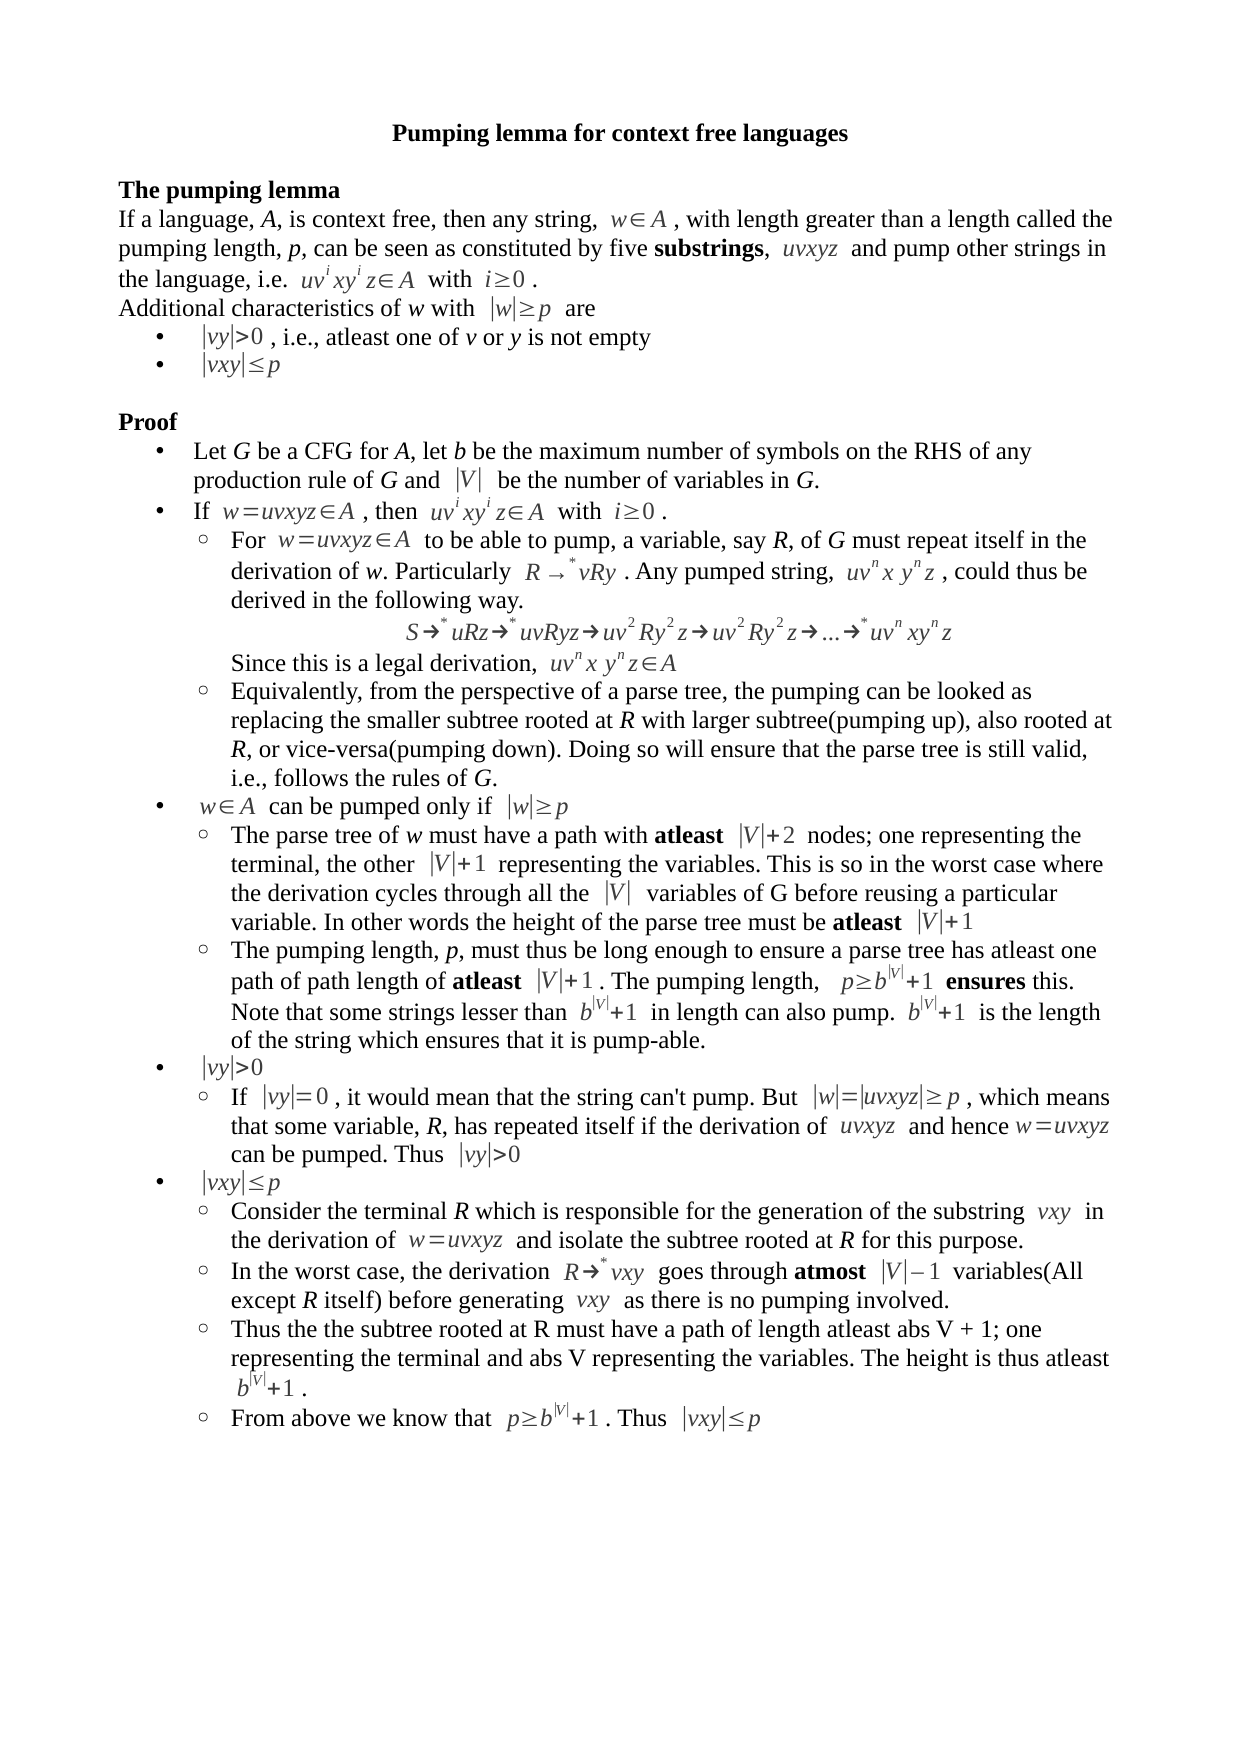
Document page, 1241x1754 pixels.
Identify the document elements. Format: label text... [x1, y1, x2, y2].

list Consider the terminal R which is responsible for the generation of the substring in the derivation of and isolate the subtree rooted at R for this purpose. [193, 1196, 1122, 1254]
text Proof [118, 407, 1122, 436]
list , i.e., atleast one of v or y is not empty [156, 322, 1122, 351]
list Since this is a legal derivation, [193, 645, 1122, 676]
list From above we know that . Thus [193, 1402, 1122, 1432]
text The pumping lemma [118, 176, 1122, 204]
list The parse tree of w must have a path with atleast nodes; one representing the terminal, the other representing the variables. This is so in the worst case where the derivation cycles through all the variables of G before reusing a particular variable. In other words the height of the parse tree must be atleast [193, 820, 1122, 936]
list Equivalently, from the perspective of a parse tree, the pumping can be looked as replacing the smaller subtree rooted at R with larger subtree(pumping up), also rooted at R, or vice-versa(pumping down). Doing so will ensure that the parse tree is still valid, i.e., follows the rules of G. [193, 676, 1122, 791]
list The pumping length, p, must thus be long enough to ensure a parse tree has atleast one path of path length of atleast . The pumping length, ensures this. Note that some strings lesser than in length can also pump. is the length of the string which ensures that it is pump-able. [193, 936, 1122, 1054]
list Let G be a CFG for A, let b be the maximum number of symbols on the RHS of any production rule of G and be the number of variables in G. [156, 436, 1122, 494]
text If a language, A, is context free, then any string, , with length greater than a length called the pumping length, p, can be seen as constituted by five substrings, and pump other strings in the language, i.e. with . [118, 204, 1122, 293]
list If , then with . [156, 494, 1122, 525]
list For to be able to pump, a variable, say R, of G must repeat itself in the derivation of w. Particularly . Any pumped string, , could thus be derived in the following way. [193, 525, 1122, 614]
text Additional characteristics of w with are [118, 293, 1122, 322]
text Pumping lemma for context free languages [118, 118, 1122, 147]
list In the worst case, the derivation goes through atmost variables(All except R itself) before generating as there is no pumping involved. [193, 1254, 1122, 1314]
list Thus the the subtree rooted at R must have a path of length atleast abs V + 1; one representing the terminal and abs V representing the variables. The height is thus atleast . [193, 1314, 1122, 1402]
list If , it would mean that the string can't pump. But , which means that some variable, R, has repeated itself if the derivation of and hence can be pumped. Thus [193, 1082, 1122, 1168]
list can be pumped only if [156, 791, 1122, 820]
